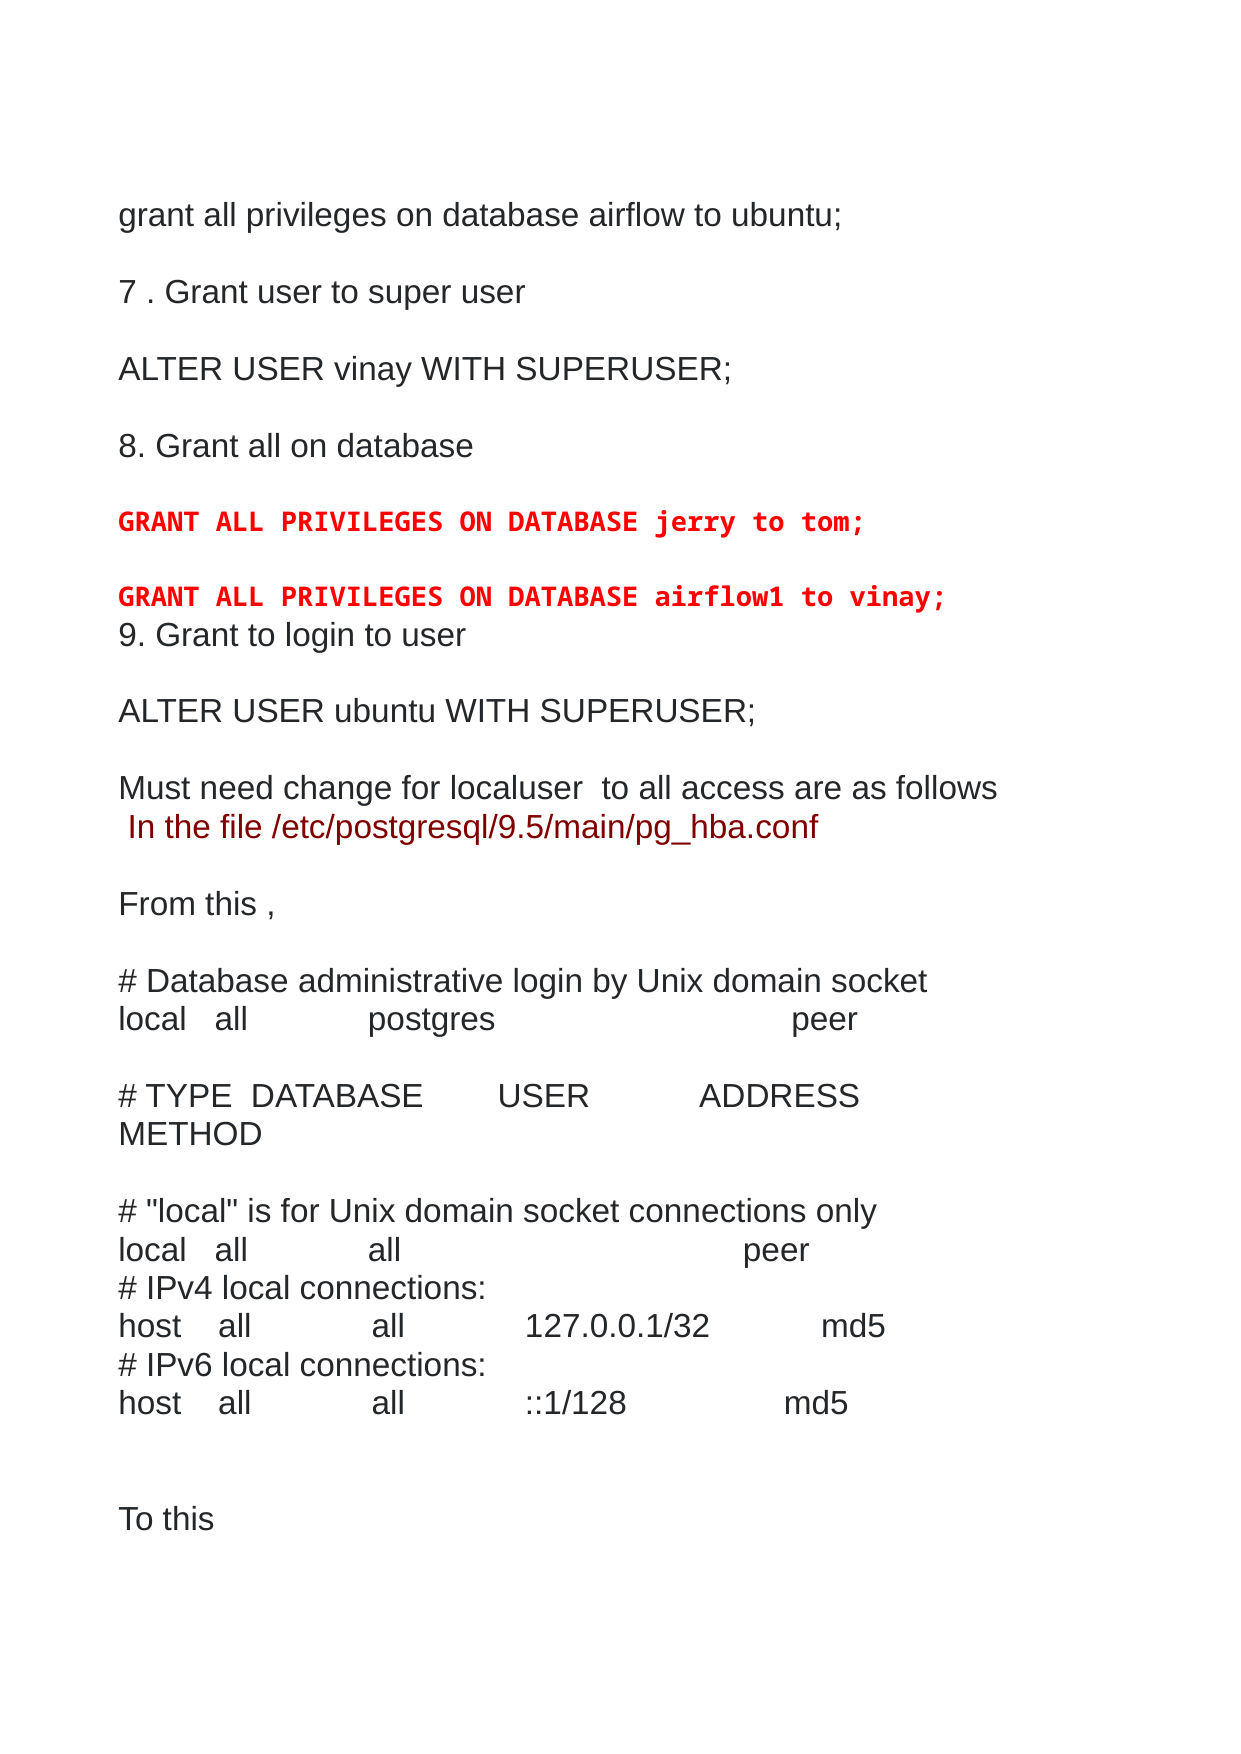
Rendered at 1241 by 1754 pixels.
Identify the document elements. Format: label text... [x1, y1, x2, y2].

text 7 . Grant user to super user [118, 272, 1122, 310]
text host all all ::1/128 md5 [118, 1383, 1122, 1422]
text To this [118, 1499, 1122, 1537]
text local all all peer [118, 1230, 1122, 1268]
text # IPv4 local connections: [118, 1268, 1122, 1307]
text grant all privileges on database airflow to ubuntu; [118, 195, 1122, 233]
text host all all 127.0.0.1/32 md5 [118, 1307, 1122, 1345]
text Must need change for localuser to all access are as follows [118, 768, 1122, 807]
text # TYPE DATABASE USER ADDRESS METHOD [118, 1076, 1122, 1153]
text GRANT ALL PRIVILEGES ON DATABASE jerry to tom; [118, 502, 1122, 578]
text ALTER USER ubuntu WITH SUPERUSER; [118, 692, 1122, 730]
text GRANT ALL PRIVILEGES ON DATABASE airflow1 to vinay; [118, 578, 1122, 615]
text 8. Grant all on database [118, 426, 1122, 464]
text # "local" is for Unix domain socket connections only [118, 1191, 1122, 1230]
text From this , [118, 884, 1122, 922]
text local all postgres peer [118, 999, 1122, 1037]
text # Database administrative login by Unix domain socket [118, 961, 1122, 999]
text In the file /etc/postgresql/9.5/main/pg_hba.conf [118, 807, 1122, 845]
text ALTER USER vinay WITH SUPERUSER; [118, 349, 1122, 387]
text 9. Grant to login to user [118, 615, 1122, 653]
text # IPv6 local connections: [118, 1345, 1122, 1383]
